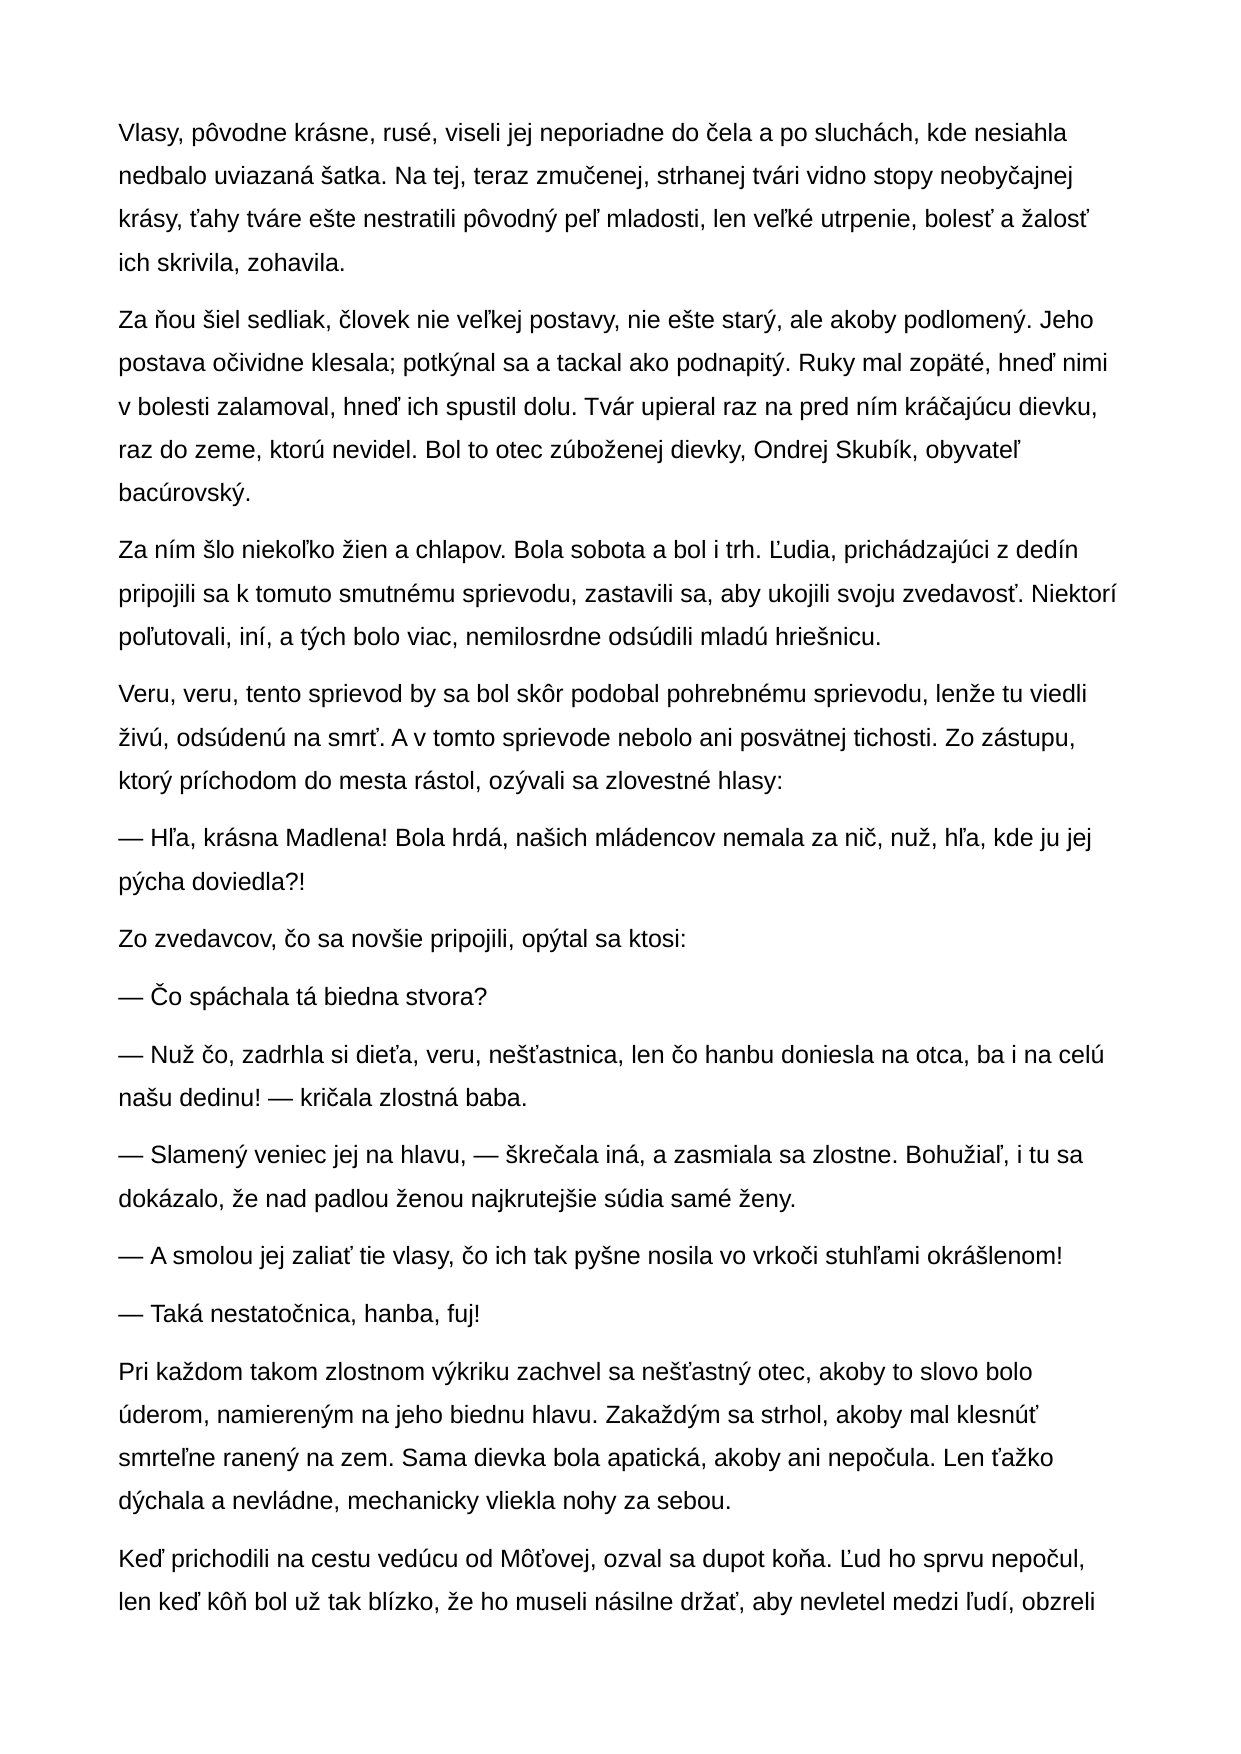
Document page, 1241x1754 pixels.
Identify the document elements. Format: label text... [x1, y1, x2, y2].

text Keď prichodili na cestu vedúcu od Môťovej, ozval sa dupot koňa. Ľud ho sprvu nepočul, len keď kôň bol už tak blízko, že ho museli násilne držať, aby nevletel medzi ľudí, obzreli [118, 1544, 1122, 1616]
text — Slamený veniec jej na hlavu, — škrečala iná, a zasmiala sa zlostne. Bohužiaľ, i tu sa dokázalo, že nad padlou ženou najkrutejšie súdia samé ženy. [118, 1140, 1122, 1212]
text Pri každom takom zlostnom výkriku zachvel sa nešťastný otec, akoby to slovo bolo úderom, namiereným na jeho biednu hlavu. Zakaždým sa strhol, akoby mal klesnúť smrteľne ranený na zem. Sama dievka bola apatická, akoby ani nepočula. Len ťažko dýchala a nevládne, mechanicky vliekla nohy za sebou. [118, 1357, 1122, 1515]
text — Hľa, krásna Madlena! Bola hrdá, našich mládencov nemala za nič, nuž, hľa, kde ju jej pýcha doviedla?! [118, 823, 1122, 895]
text — A smolou jej zaliať tie vlasy, čo ich tak pyšne nosila vo vrkoči stuhľami okrášlenom! [118, 1241, 1122, 1270]
text — Čo spáchala tá biedna stvora? [118, 982, 1122, 1011]
text — Taká nestatočnica, hanba, fuj! [118, 1299, 1122, 1328]
text Zo zvedavcov, čo sa novšie pripojili, opýtal sa ktosi: [118, 924, 1122, 953]
text Veru, veru, tento sprievod by sa bol skôr podobal pohrebnému sprievodu, lenže tu viedli živú, odsúdenú na smrť. A v tomto sprievode nebolo ani posvätnej tichosti. Zo zástupu, ktorý príchodom do mesta rástol, ozývali sa zlovestné hlasy: [118, 679, 1122, 794]
text — Nuž čo, zadrhla si dieťa, veru, nešťastnica, len čo hanbu doniesla na otca, ba i na celú našu dedinu! — kričala zlostná baba. [118, 1039, 1122, 1111]
text Za ňou šiel sedliak, človek nie veľkej postavy, nie ešte starý, ale akoby podlomený. Jeho postava očividne klesala; potkýnal sa a tackal ako podnapitý. Ruky mal zopäté, hneď nimi v bolesti zalamoval, hneď ich spustil dolu. Tvár upieral raz na pred ním kráčajúcu dievku, raz do zeme, ktorú nevidel. Bol to otec zúboženej dievky, Ondrej Skubík, obyvateľ bacúrovský. [118, 305, 1122, 506]
text Vlasy, pôvodne krásne, rusé, viseli jej neporiadne do čela a po sluchách, kde nesiahla nedbalo uviazaná šatka. Na tej, teraz zmučenej, strhanej tvári vidno stopy neobyčajnej krásy, ťahy tváre ešte nestratili pôvodný peľ mladosti, len veľké utrpenie, bolesť a žalosť ich skrivila, zohavila. [118, 118, 1122, 276]
text Za ním šlo niekoľko žien a chlapov. Bola sobota a bol i trh. Ľudia, prichádzajúci z dedín pripojili sa k tomuto smutnému sprievodu, zastavili sa, aby ukojili svoju zvedavosť. Niektorí poľutovali, iní, a tých bolo viac, nemilosrdne odsúdili mladú hriešnicu. [118, 535, 1122, 650]
